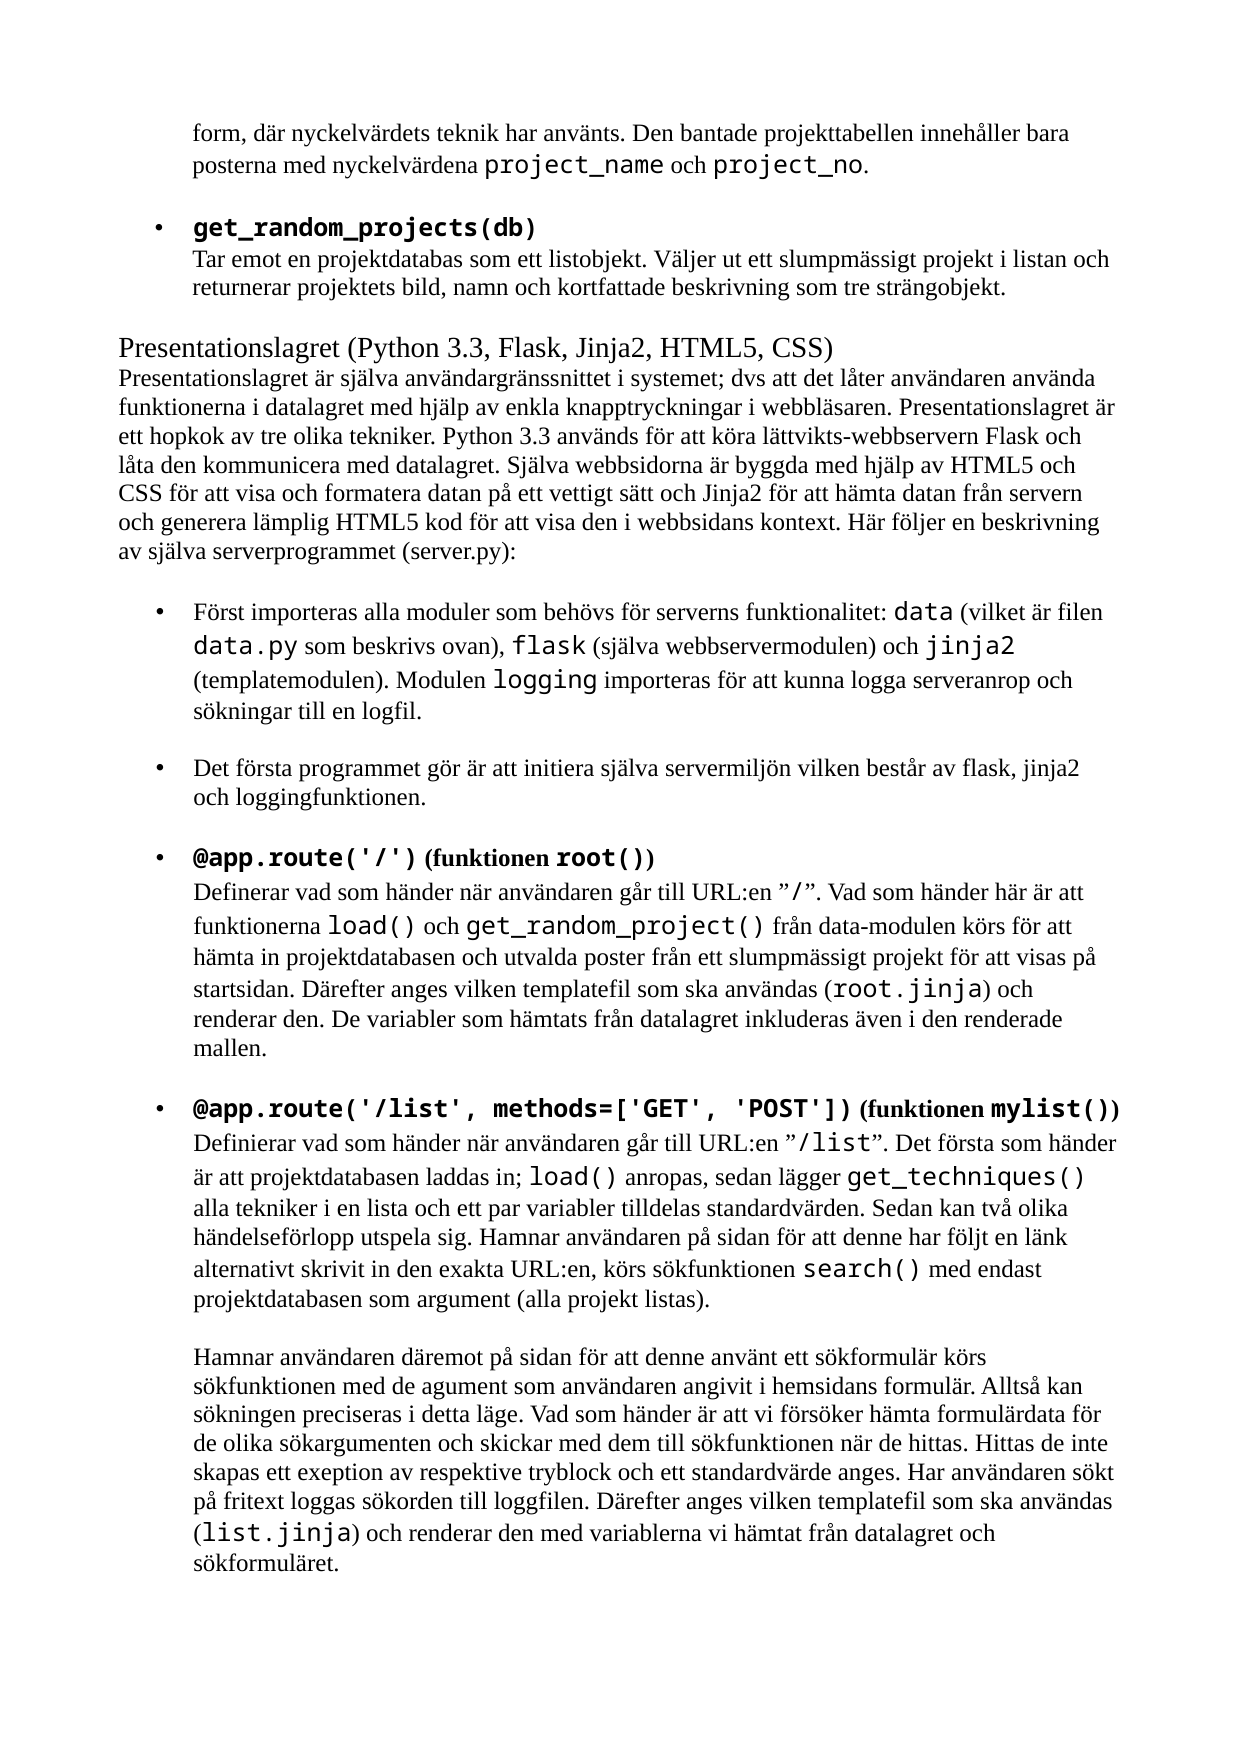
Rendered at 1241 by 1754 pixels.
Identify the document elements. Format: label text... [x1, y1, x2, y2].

list Definierar vad som händer när användaren går till URL:en ”/list”. Det första som händer är att projektdatabasen laddas in; load() anropas, sedan lägger get_techniques() alla tekniker i en lista och ett par variabler tilldelas standardvärden. Sedan kan två olika händelseförlopp utspela sig. Hamnar användaren på sidan för att denne har följt en länk alternativt skrivit in den exakta URL:en, körs sökfunktionen search() med endast projektdatabasen som argument (alla projekt listas). [156, 1125, 1122, 1313]
list Det första programmet gör är att initiera själva servermiljön vilken består av flask, jinja2 och loggingfunktionen. [156, 753, 1122, 811]
list form, där nyckelvärdets teknik har använts. Den bantade projekttabellen innehåller bara posterna med nyckelvärdena project_name och project_no. [154, 118, 1122, 181]
list @app.route('/list', methods=['GET', 'POST']) (funktionen mylist()) [156, 1091, 1122, 1125]
list get_random_projects(db) [154, 210, 1122, 244]
list Tar emot en projektdatabas som ett listobjekt. Väljer ut ett slumpmässigt projekt i listan och returnerar projektets bild, namn och kortfattade beskrivning som tre strängobjekt. [154, 244, 1122, 301]
list Först importeras alla moduler som behövs för serverns funktionalitet: data (vilket är filen data.py som beskrivs ovan), flask (själva webbservermodulen) och jinja2 (templatemodulen). Modulen logging importeras för att kunna logga serveranrop och sökningar till en logfil. [156, 593, 1122, 724]
list Definerar vad som händer när användaren går till URL:en ”/”. Vad som händer här är att funktionerna load() och get_random_project() från data-modulen körs för att hämta in projektdatabasen och utvalda poster från ett slumpmässigt projekt för att visas på startsidan. Därefter anges vilken templatefil som ska användas (root.jinja) och renderar den. De variabler som hämtats från datalagret inkluderas även i den renderade mallen. [156, 873, 1122, 1062]
text Presentationslagret är själva användargränssnittet i systemet; dvs att det låter användaren använda funktionerna i datalagret med hjälp av enkla knapptryckningar i webbläsaren. Presentationslagret är ett hopkok av tre olika tekniker. Python 3.3 används för att köra lättvikts-webbservern Flask och låta den kommunicera med datalagret. Själva webbsidorna är byggda med hjälp av HTML5 och CSS för att visa och formatera datan på ett vettigt sätt och Jinja2 för att hämta datan från servern och generera lämplig HTML5 kod för att visa den i webbsidans kontext. Här följer en beskrivning av själva serverprogrammet (server.py): [118, 363, 1122, 565]
list Hamnar användaren däremot på sidan för att denne använt ett sökformulär körs sökfunktionen med de agument som användaren angivit i hemsidans formulär. Alltså kan sökningen preciseras i detta läge. Vad som händer är att vi försöker hämta formulärdata för de olika sökargumenten och skickar med dem till sökfunktionen när de hittas. Hittas de inte skapas ett exeption av respektive tryblock och ett standardvärde anges. Har användaren sökt på fritext loggas sökorden till loggfilen. Därefter anges vilken templatefil som ska användas (list.jinja) och renderar den med variablerna vi hämtat från datalagret och sökformuläret. [156, 1342, 1122, 1577]
list @app.route('/') (funktionen root()) [156, 839, 1122, 873]
text Presentationslagret (Python 3.3, Flask, Jinja2, HTML5, CSS) [118, 330, 1122, 363]
